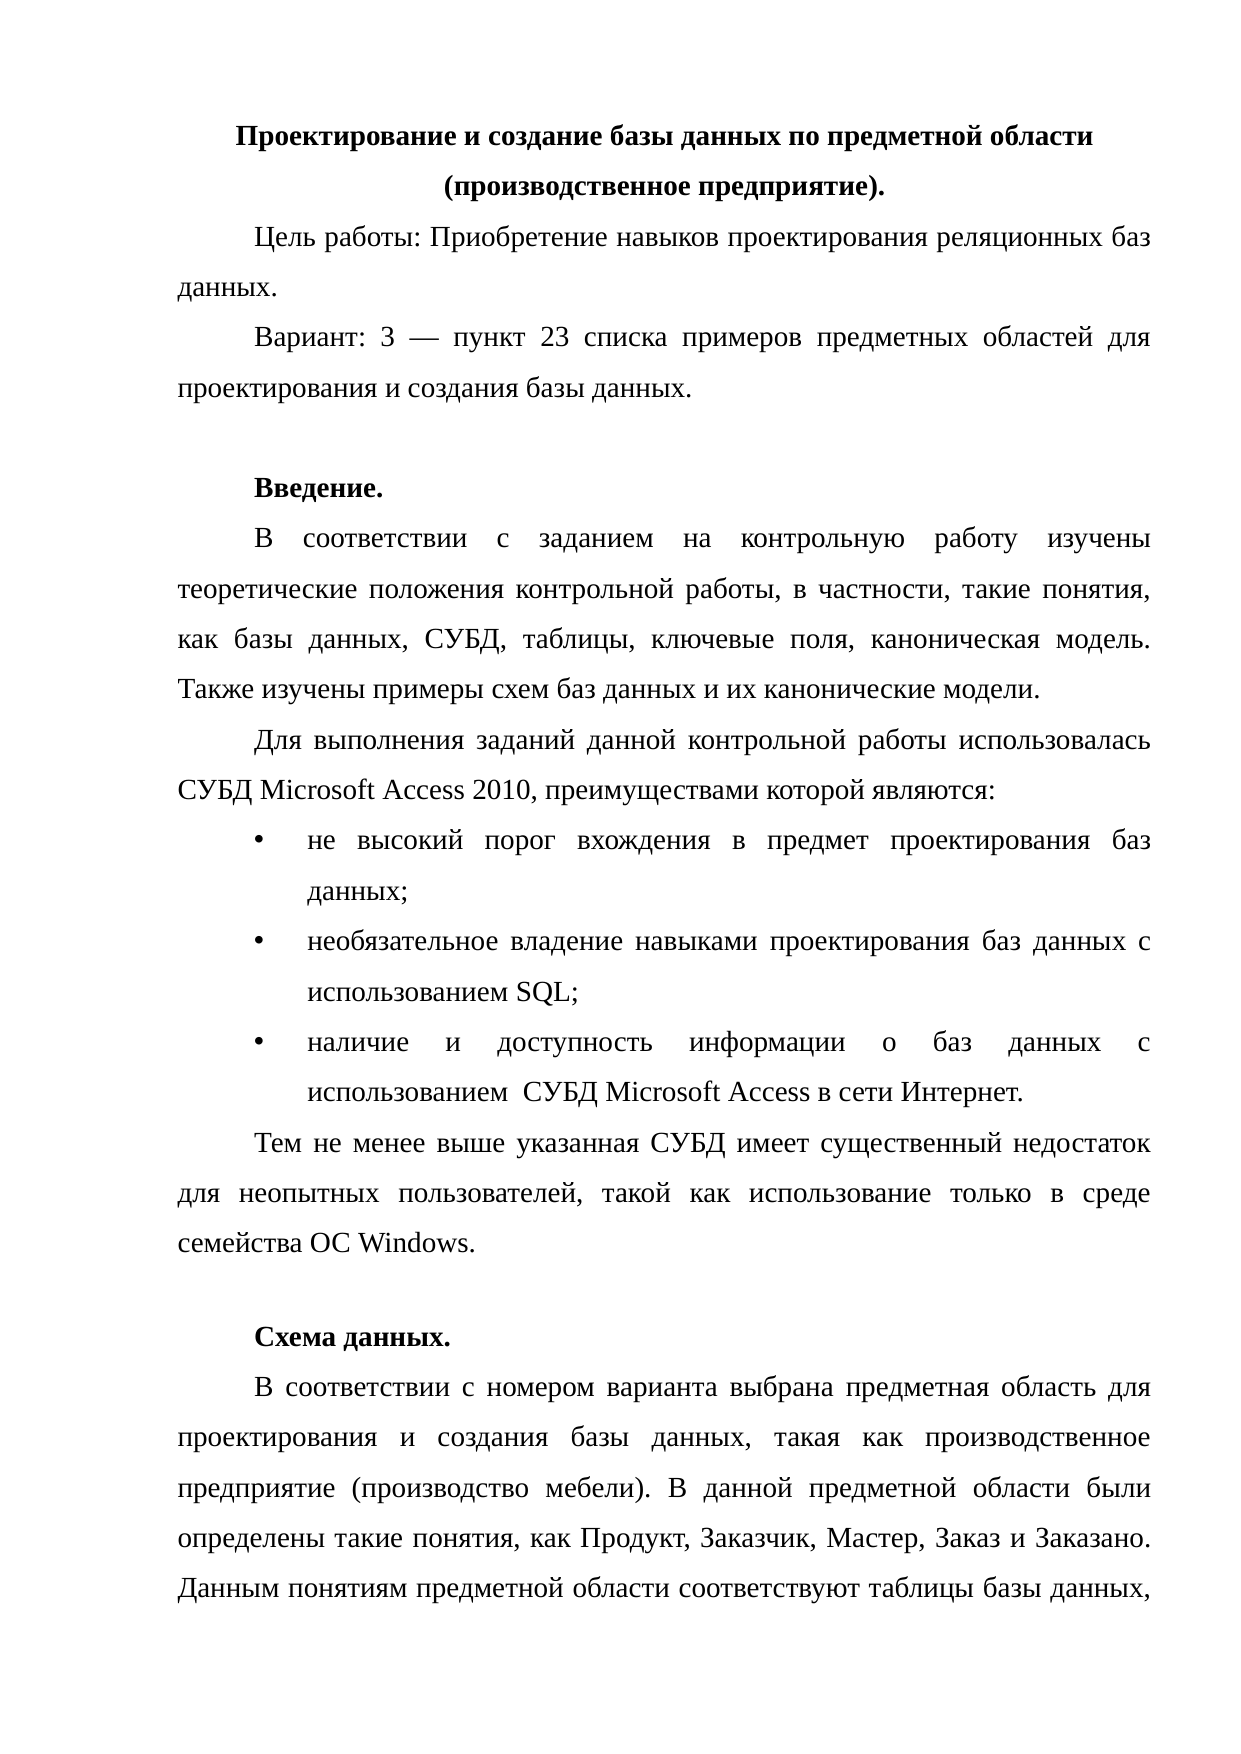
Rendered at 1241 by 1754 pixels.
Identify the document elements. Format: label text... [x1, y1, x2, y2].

text В соответствии с номером варианта выбрана предметная область для проектирования и создания базы данных, такая как производственное предприятие (производство мебели). В данной предметной области были определены такие понятия, как Продукт, Заказчик, Мастер, Заказ и Заказано. Данным понятиям предметной области соответствуют таблицы базы данных, [177, 1369, 1152, 1604]
text Введение. [177, 470, 1152, 504]
list необязательное владение навыками проектирования баз данных с использованием SQL; [254, 923, 1152, 1007]
text В соответствии с заданием на контрольную работу изучены теоретические положения контрольной работы, в частности, такие понятия, как базы данных, СУБД, таблицы, ключевые поля, каноническая модель. Также изучены примеры схем баз данных и их канонические модели. [177, 521, 1152, 705]
text Для выполнения заданий данной контрольной работы использовалась СУБД Microsoft Access 2010, преимуществами которой являются: [177, 722, 1152, 806]
text Вариант: 3 — пункт 23 списка примеров предметных областей для проектирования и создания базы данных. [177, 319, 1152, 403]
text Схема данных. [177, 1319, 1152, 1352]
text Тем не менее выше указанная СУБД имеет существенный недостаток для неопытных пользователей, такой как использование только в среде семейства ОС Windows. [177, 1125, 1152, 1259]
list наличие и доступность информации о баз данных с использованием СУБД Microsoft Access в сети Интернет. [254, 1024, 1152, 1108]
list не высокий порог вхождения в предмет проектирования баз данных; [254, 822, 1152, 906]
text Проектирование и создание базы данных по предметной области (производственное предприятие). [177, 118, 1152, 202]
text Цель работы: Приобретение навыков проектирования реляционных баз данных. [177, 219, 1152, 303]
